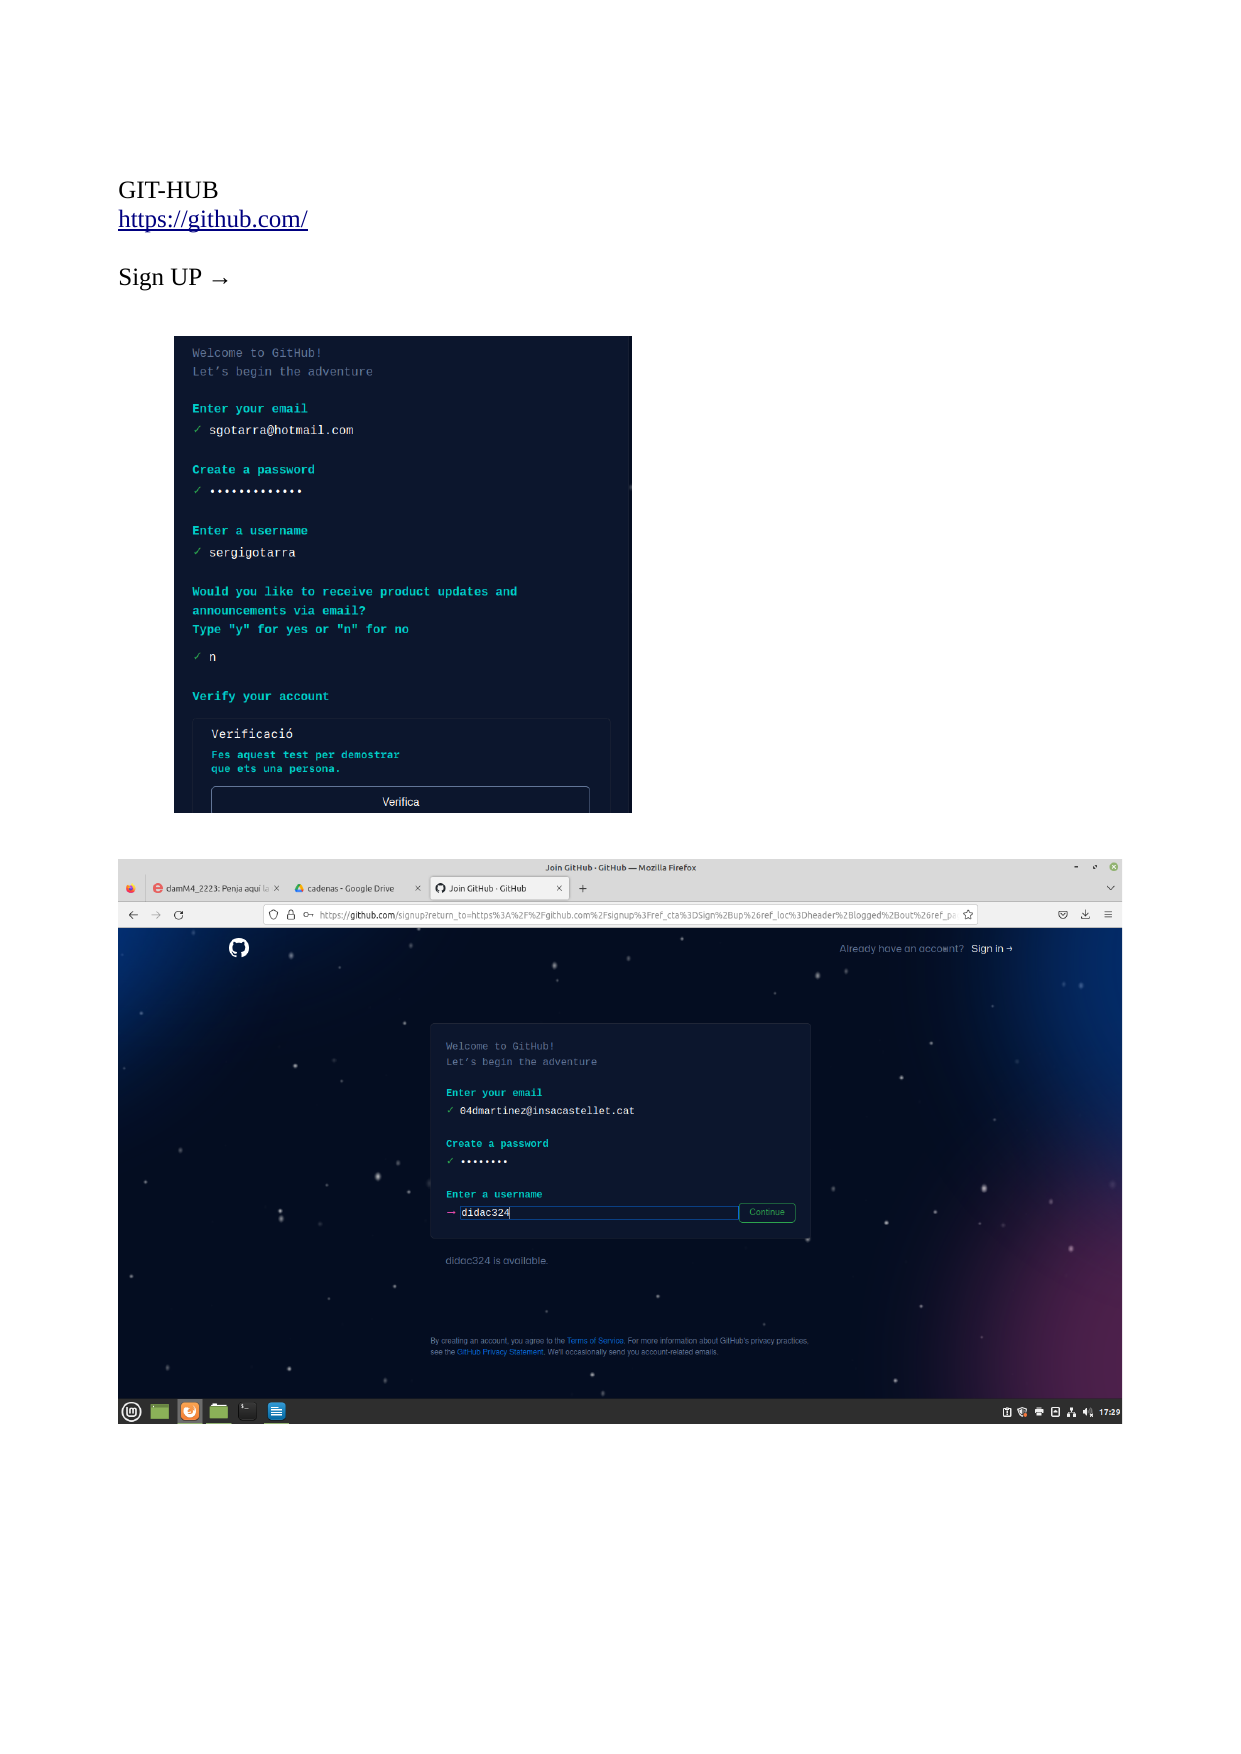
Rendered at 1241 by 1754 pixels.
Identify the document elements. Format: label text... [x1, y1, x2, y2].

text https://github.com/ [118, 204, 1122, 233]
picture [174, 336, 632, 813]
text GIT-HUB [118, 176, 1122, 204]
picture [118, 859, 1123, 1424]
text Sign UP → [118, 262, 1122, 291]
